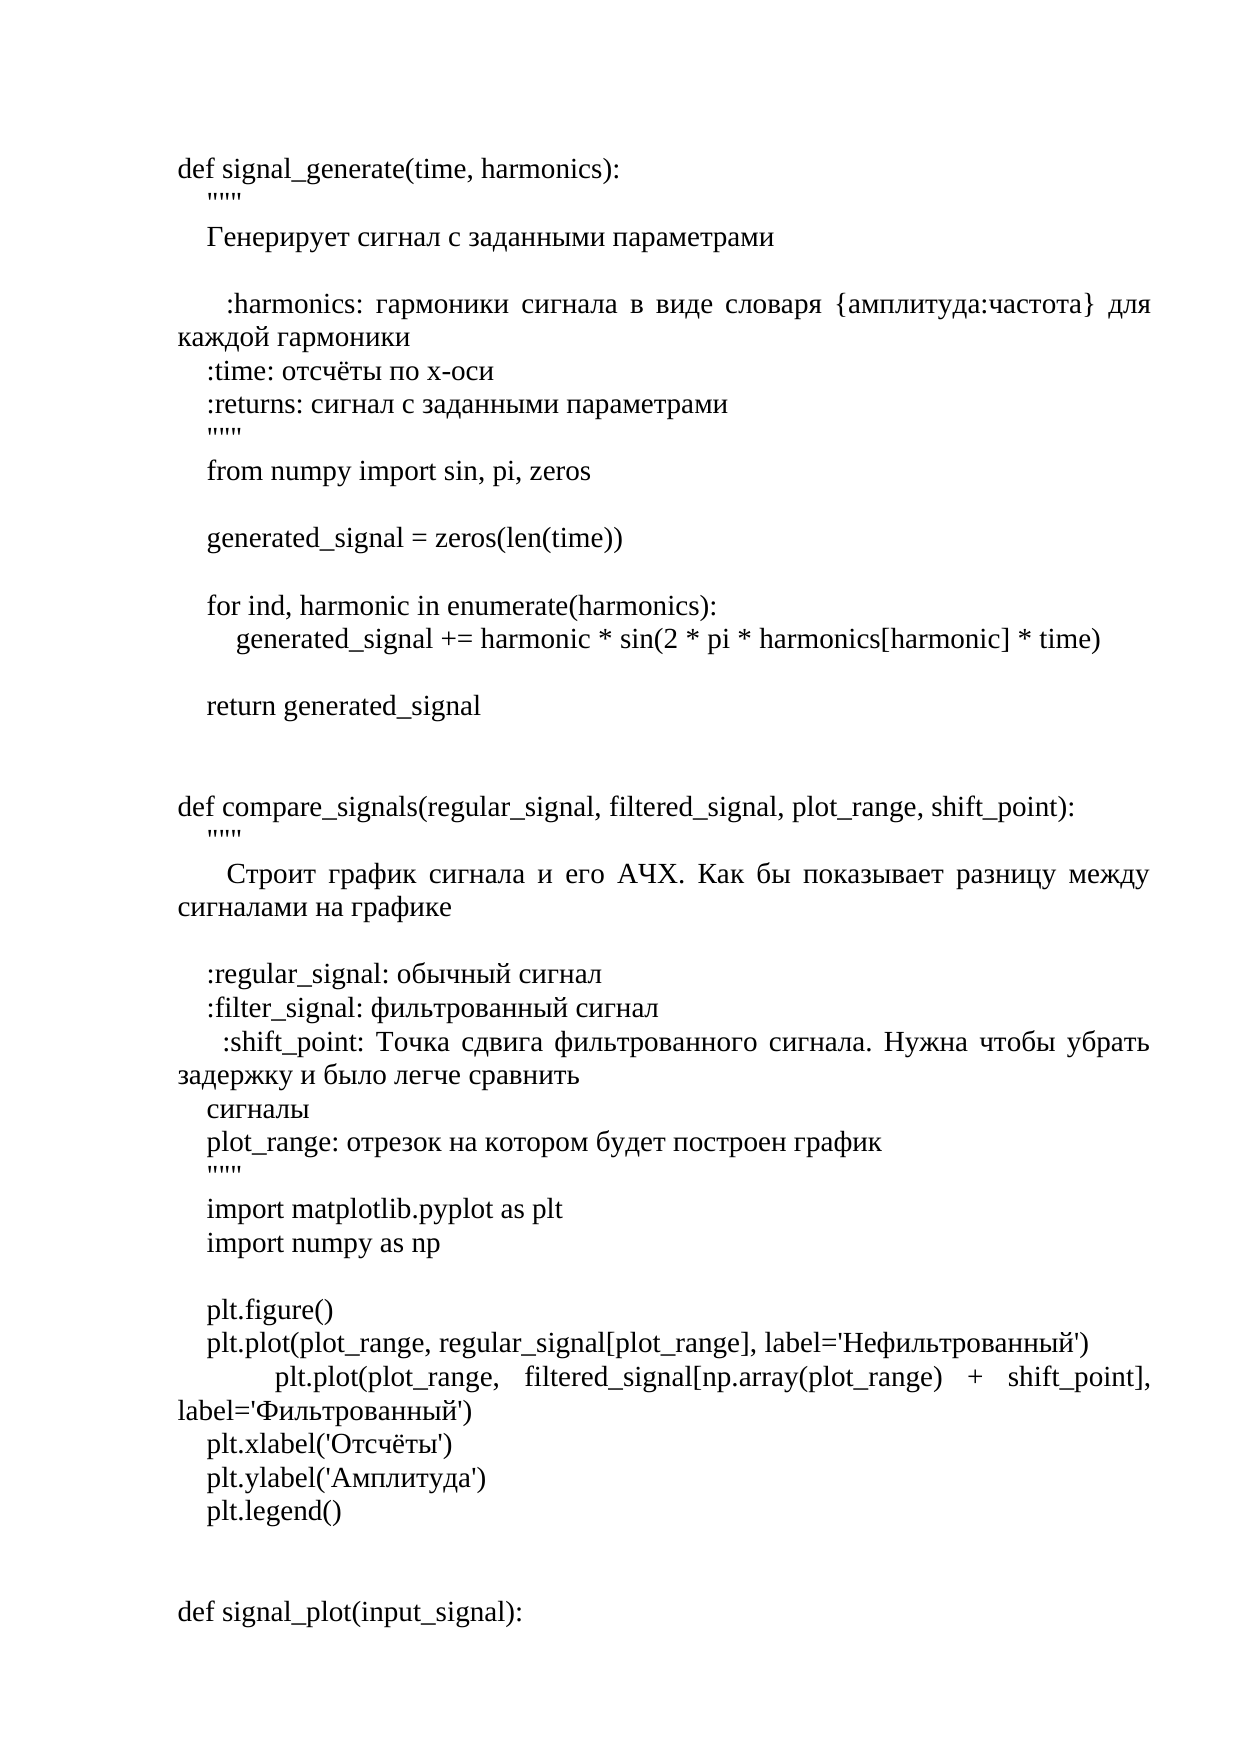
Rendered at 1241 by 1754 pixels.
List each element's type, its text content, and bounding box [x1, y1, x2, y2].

text plt.ylabel('Амплитуда') [177, 1460, 1152, 1493]
text plt.plot(plot_range, regular_signal[plot_range], label='Нефильтрованный') [177, 1326, 1152, 1359]
text generated_signal += harmonic * sin(2 * pi * harmonics[harmonic] * time) [177, 621, 1152, 655]
text """ [177, 1158, 1152, 1191]
text Строит график сигнала и его АЧХ. Как бы показывает разницу между сигналами на графике [177, 856, 1152, 923]
text for ind, harmonic in enumerate(harmonics): [177, 588, 1152, 621]
text return generated_signal [177, 688, 1152, 722]
text :regular_signal: обычный сигнал [177, 957, 1152, 990]
text """ [177, 420, 1152, 453]
text :time: отсчёты по х-оси [177, 353, 1152, 386]
text def compare_signals(regular_signal, filtered_signal, plot_range, shift_point): [177, 789, 1152, 822]
text :returns: сигнал с заданными параметрами [177, 386, 1152, 420]
text сигналы [177, 1091, 1152, 1124]
text """ [177, 822, 1152, 856]
text import numpy as np [177, 1225, 1152, 1258]
text plot_range: отрезок на котором будет построен график [177, 1124, 1152, 1158]
text """ [177, 185, 1152, 219]
text plt.xlabel('Отсчёты') [177, 1426, 1152, 1460]
text Генерирует сигнал с заданными параметрами [177, 219, 1152, 252]
text def signal_generate(time, harmonics): [177, 152, 1152, 185]
text :harmonics: гармоники сигнала в виде словаря {амплитуда:частота} для каждой гармоники [177, 286, 1152, 353]
text def signal_plot(input_signal): [177, 1594, 1152, 1627]
text :filter_signal: фильтрованный сигнал [177, 990, 1152, 1024]
text plt.legend() [177, 1493, 1152, 1527]
text :shift_point: Точка сдвига фильтрованного сигнала. Нужна чтобы убрать задержку и было легче сравнить [177, 1024, 1152, 1091]
text import matplotlib.pyplot as plt [177, 1191, 1152, 1225]
text plt.figure() [177, 1292, 1152, 1326]
text from numpy import sin, pi, zeros [177, 453, 1152, 487]
text generated_signal = zeros(len(time)) [177, 521, 1152, 554]
text plt.plot(plot_range, filtered_signal[np.array(plot_range) + shift_point], label='Фильтрованный') [177, 1359, 1152, 1426]
